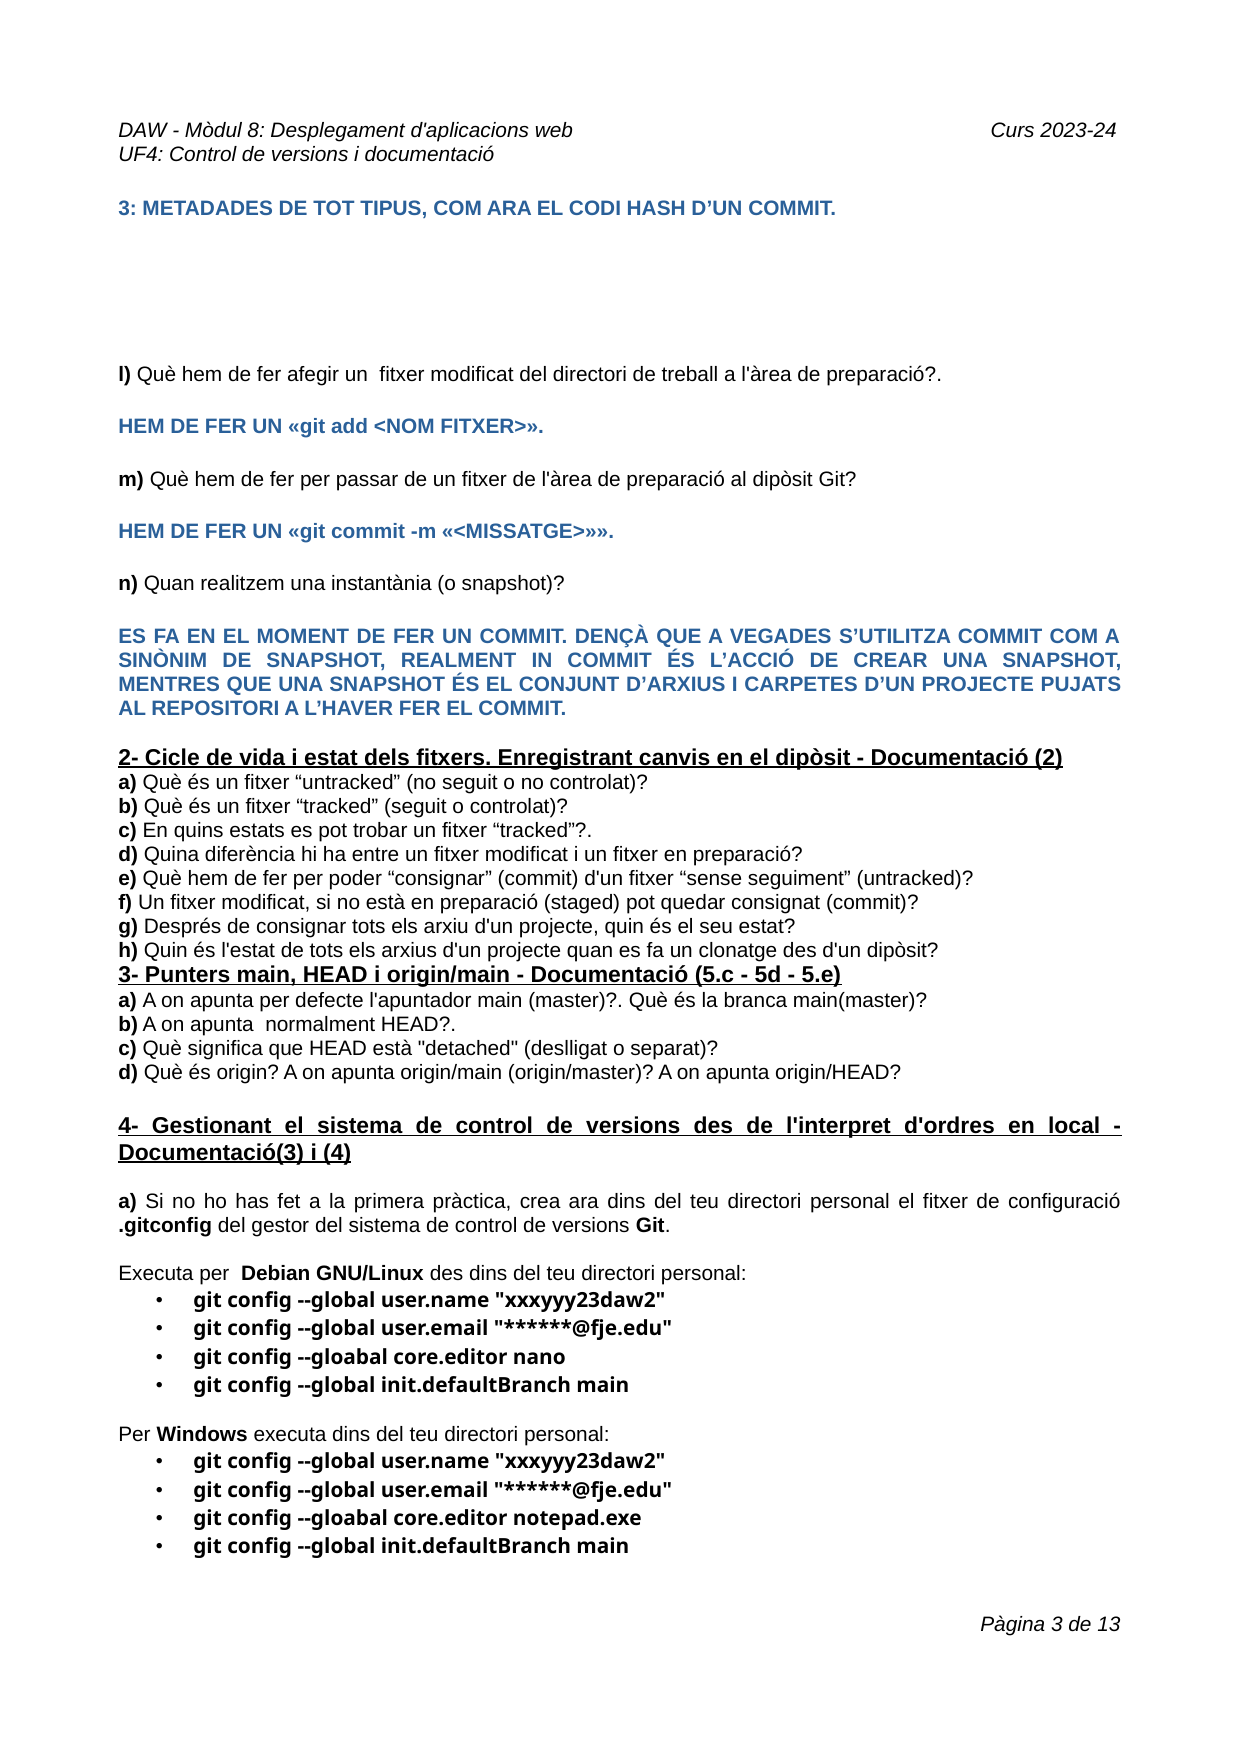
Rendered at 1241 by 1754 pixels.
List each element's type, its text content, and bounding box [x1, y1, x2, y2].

text 3: METADADES DE TOT TIPUS, COM ARA EL CODI HASH D’UN COMMIT. [118, 196, 1122, 219]
text HEM DE FER UN «git commit -m «<MISSATGE>»». [118, 519, 1122, 543]
text d) Quina diferència hi ha entre un fitxer modificat i un fitxer en preparació? [118, 842, 1122, 866]
text - Documentació(3) i (4) [118, 1136, 1122, 1165]
text c) Què significa que HEAD està "detached" (deslligat o separat)? [118, 1036, 1122, 1060]
text n) Quan realitzem una instantània (o snapshot)? [118, 571, 1122, 595]
text 4- Gestionant el sistema de control de versions des de l'interpret d'ordres en local [118, 1112, 1122, 1135]
text l) Què hem de fer afegir un fitxer modificat del directori de treball a l'àrea de preparació?. [118, 362, 1122, 386]
text 3- Punters main, HEAD i origin/main - Documentació (5.c - 5d - 5.e) [118, 961, 1122, 988]
list git config --global user.email "******@fje.edu" [156, 1313, 1122, 1342]
list git config --global init.defaultBranch main [156, 1532, 1122, 1560]
text Per Windows executa dins del teu directori personal: [118, 1422, 1122, 1446]
text ES FA EN EL MOMENT DE FER UN COMMIT. DENÇÀ QUE A VEGADES S’UTILITZA COMMIT COM A SINÒNIM DE SNAPSHOT, REALMENT IN COMMIT ÉS L’ACCIÓ DE CREAR UNA SNAPSHOT, MENTRES QUE UNA SNAPSHOT ÉS EL CONJUNT D’ARXIUS I CARPETES D’UN PROJECTE PUJATS AL REPOSITORI A L’HAVER FER EL COMMIT. [118, 624, 1122, 719]
list git config --global init.defaultBranch main [156, 1370, 1122, 1399]
list git config --global user.name "xxxyyy23daw2" [156, 1285, 1122, 1313]
text a) A on apunta per defecte l'apuntador main (master)?. Què és la branca main(master)? [118, 988, 1122, 1012]
list git config --global user.email "******@fje.edu" [156, 1475, 1122, 1503]
text f) Un fitxer modificat, si no està en preparació (staged) pot quedar consignat (commit)? [118, 889, 1122, 913]
text d) Què és origin? A on apunta origin/main (origin/master)? A on apunta origin/HEAD? [118, 1060, 1122, 1084]
text HEM DE FER UN «git add <NOM FITXER>». [118, 414, 1122, 438]
text Executa per Debian GNU/Linux des dins del teu directori personal: [118, 1261, 1122, 1285]
text 2- Cicle de vida i estat dels fitxers. Enregistrant canvis en el dipòsit - Documentació (2) [118, 743, 1122, 770]
text a) Què és un fitxer “untracked” (no seguit o no controlat)? [118, 770, 1122, 794]
text h) Quin és l'estat de tots els arxius d'un projecte quan es fa un clonatge des d'un dipòsit? [118, 937, 1122, 961]
list git config --global user.name "xxxyyy23daw2" [156, 1446, 1122, 1475]
text c) En quins estats es pot trobar un fitxer “tracked”?. [118, 818, 1122, 842]
list git config --gloabal core.editor nano [156, 1342, 1122, 1370]
text e) Què hem de fer per poder “consignar” (commit) d'un fitxer “sense seguiment” (untracked)? [118, 866, 1122, 889]
text g) Després de consignar tots els arxiu d'un projecte, quin és el seu estat? [118, 913, 1122, 937]
text b) A on apunta normalment HEAD?. [118, 1012, 1122, 1036]
text a) Si no ho has fet a la primera pràctica, crea ara dins del teu directori personal el fitxer de configuració .gitconfig del gestor del sistema de control de versions Git. [118, 1189, 1122, 1237]
text m) Què hem de fer per passar de un fitxer de l'àrea de preparació al dipòsit Git? [118, 466, 1122, 490]
text b) Què és un fitxer “tracked” (seguit o controlat)? [118, 794, 1122, 818]
list git config --gloabal core.editor notepad.exe [156, 1503, 1122, 1532]
